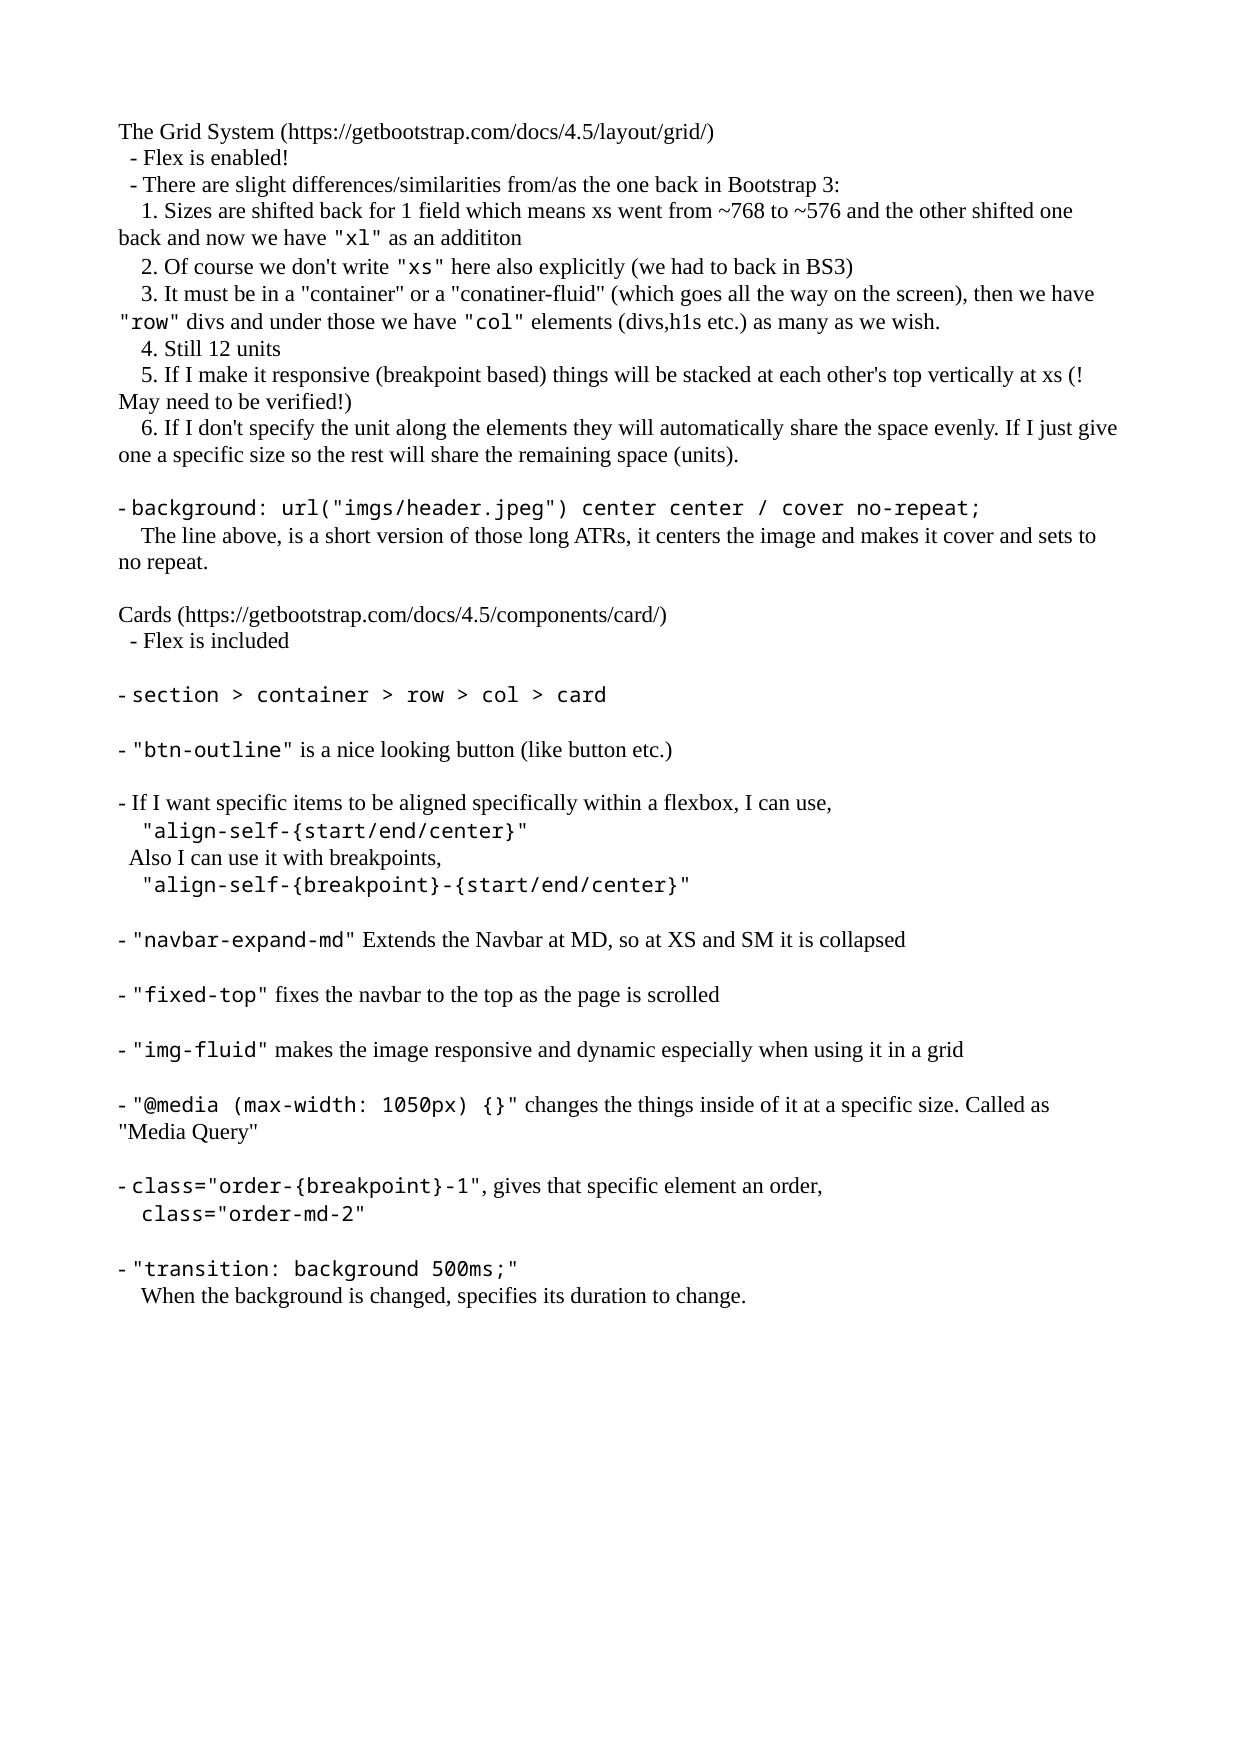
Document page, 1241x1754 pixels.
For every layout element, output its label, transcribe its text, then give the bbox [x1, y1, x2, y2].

text Cards (https://getbootstrap.com/docs/4.5/components/card/) [118, 601, 1122, 627]
text The Grid System (https://getbootstrap.com/docs/4.5/layout/grid/) [118, 118, 1122, 144]
text "align-self-{start/end/center}" [118, 816, 1122, 844]
text - There are slight differences/similarities from/as the one back in Bootstrap 3: [118, 171, 1122, 197]
text - "navbar-expand-md" Extends the Navbar at MD, so at XS and SM it is collapsed [118, 925, 1122, 954]
text class="order-md-2" [118, 1199, 1122, 1228]
text 1. Sizes are shifted back for 1 field which means xs went from ~768 to ~576 and the other shifted one back and now we have "xl" as an addititon [118, 197, 1122, 252]
text - Flex is enabled! [118, 144, 1122, 171]
text The line above, is a short version of those long ATRs, it centers the image and makes it cover and sets to no repeat. [118, 522, 1122, 574]
text When the background is changed, specifies its duration to change. [118, 1283, 1122, 1309]
text "align-self-{breakpoint}-{start/end/center}" [118, 871, 1122, 899]
text - Flex is included [118, 627, 1122, 653]
text - background: url("imgs/header.jpeg") center center / cover no-repeat; [118, 493, 1122, 522]
text - "btn-outline" is a nice looking button (like button etc.) [118, 735, 1122, 763]
text Also I can use it with breakpoints, [118, 844, 1122, 871]
text 2. Of course we don't write "xs" here also explicitly (we had to back in BS3) [118, 252, 1122, 280]
text 5. If I make it responsive (breakpoint based) things will be stacked at each other's top vertically at xs (!May need to be verified!) [118, 362, 1122, 414]
text 4. Still 12 units [118, 335, 1122, 362]
text - section > container > row > col > card [118, 680, 1122, 708]
text 3. It must be in a "container" or a "conatiner-fluid" (which goes all the way on the screen), then we have "row" divs and under those we have "col" elements (divs,h1s etc.) as many as we wish. [118, 280, 1122, 335]
text - If I want specific items to be aligned specifically within a flexbox, I can use, [118, 789, 1122, 816]
text - "img-fluid" makes the image responsive and dynamic especially when using it in a grid [118, 1035, 1122, 1063]
text 6. If I don't specify the unit along the elements they will automatically share the space evenly. If I just give one a specific size so the rest will share the remaining space (units). [118, 414, 1122, 467]
text - class="order-{breakpoint}-1", gives that specific element an order, [118, 1171, 1122, 1199]
text - "fixed-top" fixes the navbar to the top as the page is scrolled [118, 980, 1122, 1009]
text - "transition: background 500ms;" [118, 1254, 1122, 1283]
text - "@media (max-width: 1050px) {}" changes the things inside of it at a specific size. Called as "Media Query" [118, 1090, 1122, 1144]
